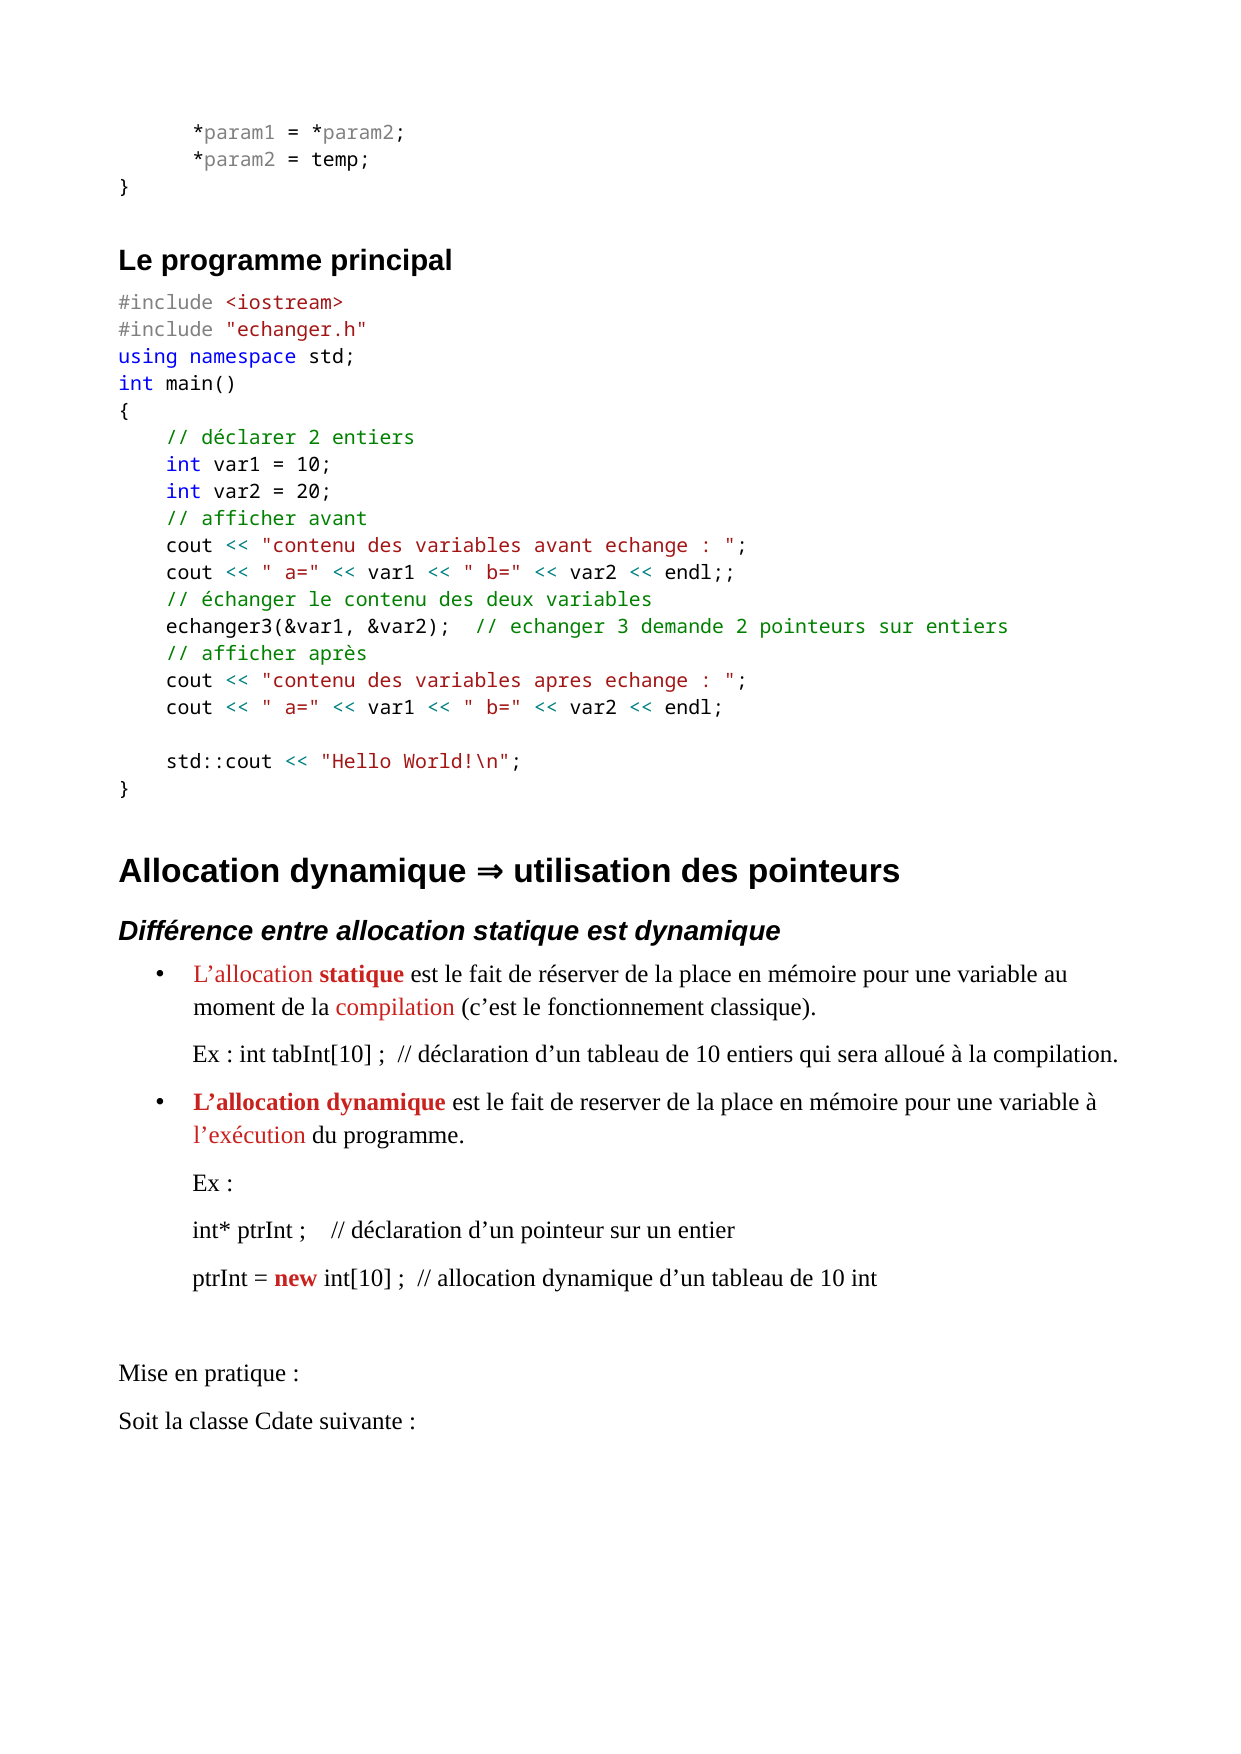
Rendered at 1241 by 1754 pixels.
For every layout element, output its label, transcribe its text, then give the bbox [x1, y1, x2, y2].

text int var2 = 20; [118, 477, 1122, 504]
text cout << " a=" << var1 << " b=" << var2 << endl; [118, 693, 1122, 720]
text } [118, 774, 1122, 801]
text // afficher après [118, 639, 1122, 666]
text cout << "contenu des variables apres echange : "; [118, 666, 1122, 693]
text *param2 = temp; [118, 145, 1122, 172]
text Ex : int tabInt[10] ; // déclaration d’un tableau de 10 entiers qui sera alloué à la compilation. [118, 1039, 1122, 1068]
text { [118, 397, 1122, 423]
text #include "echanger.h" [118, 316, 1122, 343]
text Mise en pratique : [118, 1358, 1122, 1387]
text int var1 = 10; [118, 451, 1122, 477]
text #include <iostream> [118, 289, 1122, 316]
text // échanger le contenu des deux variables [118, 585, 1122, 612]
text int* ptrInt ; // déclaration d’un pointeur sur un entier [118, 1215, 1122, 1244]
text cout << "contenu des variables avant echange : "; [118, 531, 1122, 558]
text Ex : [118, 1168, 1122, 1196]
subtitle Allocation dynamique ⇒ utilisation des pointeurs [118, 851, 1122, 889]
text } [118, 172, 1122, 199]
list L’allocation statique est le fait de réserver de la place en mémoire pour une variable au moment de la compilation (c’est le fonctionnement classique). [156, 959, 1122, 1021]
text *param1 = *param2; [118, 118, 1122, 145]
subtitle Différence entre allocation statique est dynamique [118, 914, 1122, 946]
text int main() [118, 369, 1122, 397]
text using namespace std; [118, 343, 1122, 369]
list L’allocation dynamique est le fait de reserver de la place en mémoire pour une variable à l’exécution du programme. [156, 1087, 1122, 1149]
text std::cout << "Hello World!\n"; [118, 747, 1122, 774]
text // déclarer 2 entiers [118, 423, 1122, 451]
text // afficher avant [118, 504, 1122, 531]
text ptrInt = new int[10] ; // allocation dynamique d’un tableau de 10 int [118, 1263, 1122, 1292]
text Soit la classe Cdate suivante : [118, 1406, 1122, 1434]
text cout << " a=" << var1 << " b=" << var2 << endl;; [118, 558, 1122, 585]
text echanger3(&var1, &var2); // echanger 3 demande 2 pointeurs sur entiers [118, 612, 1122, 639]
subtitle Le programme principal [118, 242, 1122, 276]
